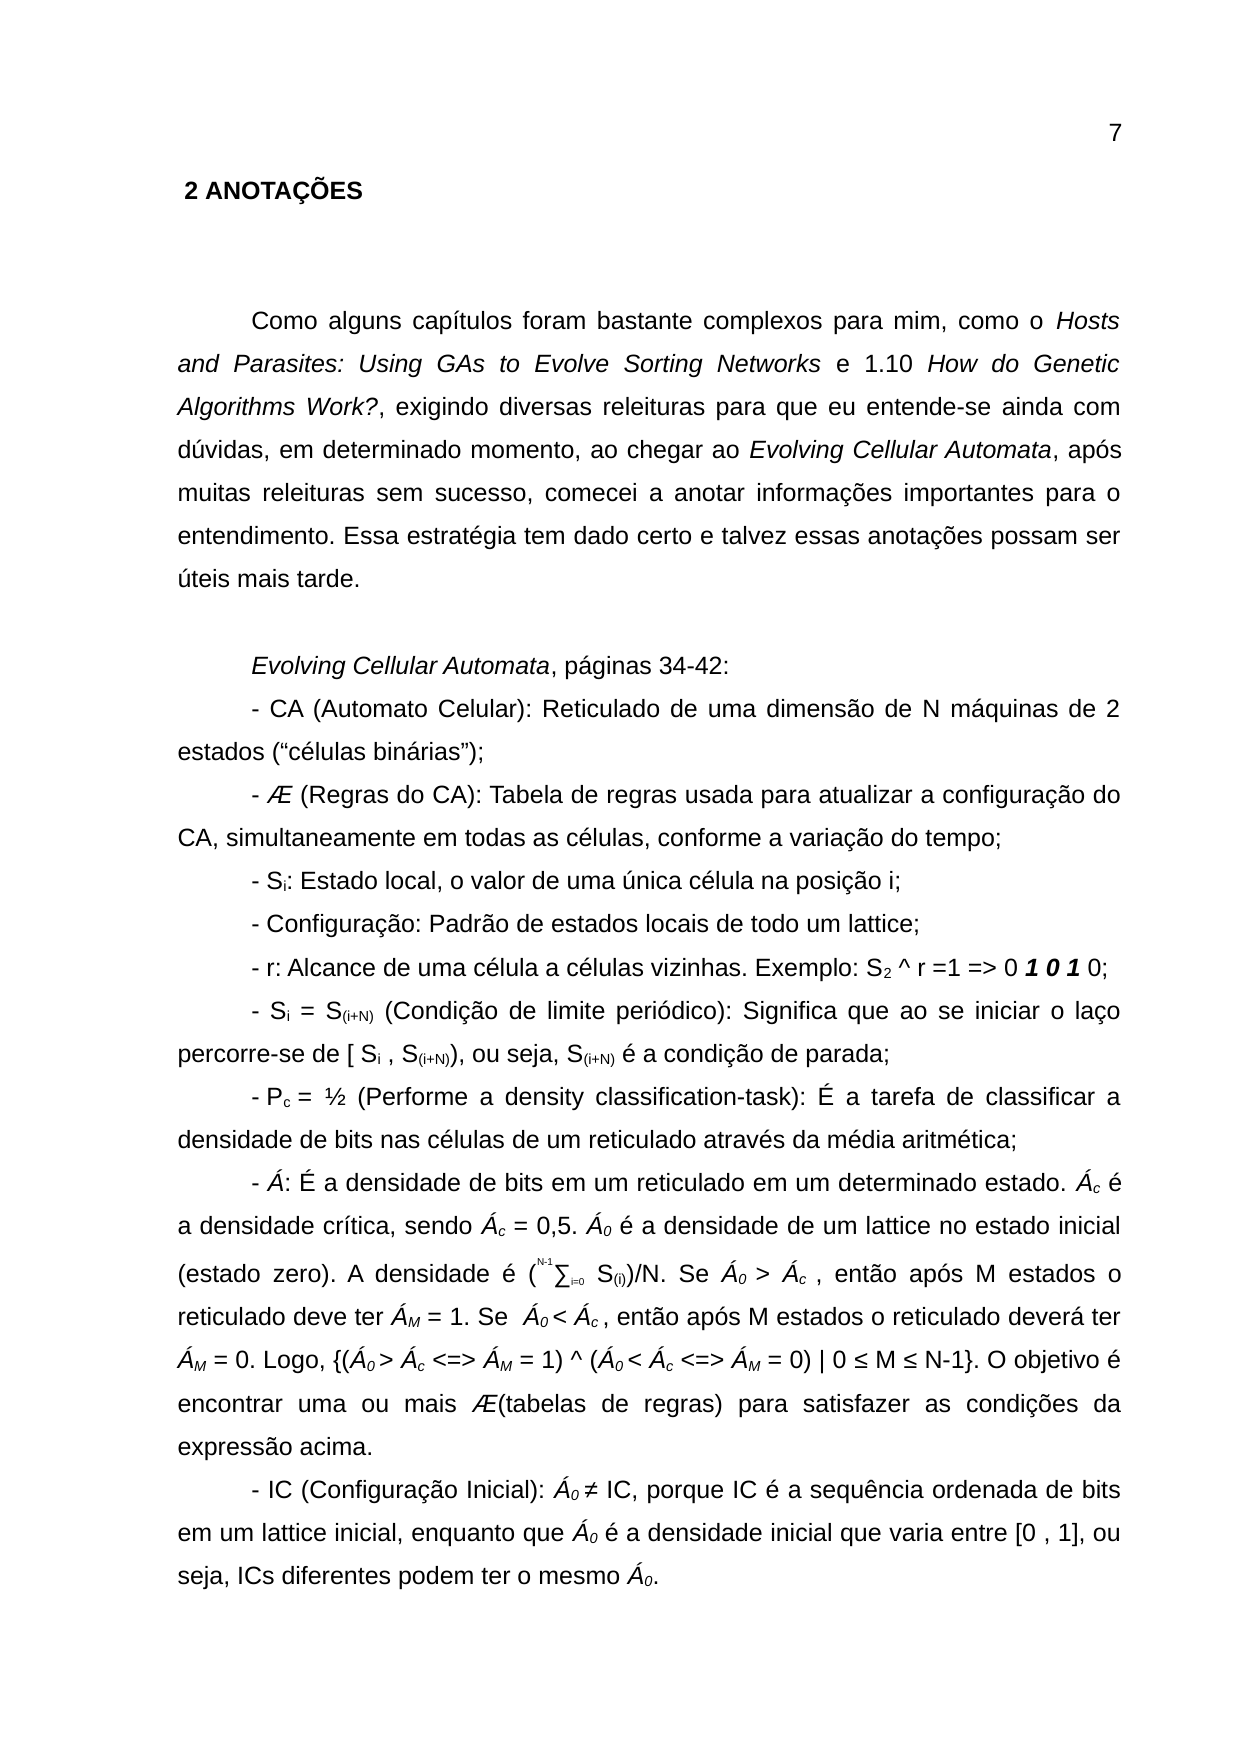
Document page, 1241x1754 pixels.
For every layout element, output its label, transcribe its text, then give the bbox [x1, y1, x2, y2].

text - Pc = ½ (Performe a density classification-task): É a tarefa de classificar a densidade de bits nas células de um reticulado através da média aritmética; [177, 1082, 1122, 1154]
text Como alguns capítulos foram bastante complexos para mim, como o Hosts and Parasites: Using GAs to Evolve Sorting Networks e 1.10 How do Genetic Algorithms Work?, exigindo diversas releituras para que eu entende-se ainda com dúvidas, em determinado momento, ao chegar ao Evolving Cellular Automata, após muitas releituras sem sucesso, comecei a anotar informações importantes para o entendimento. Essa estratégia tem dado certo e talvez essas anotações possam ser úteis mais tarde. [177, 306, 1122, 593]
text - Si = S(i+N) (Condição de limite periódico): Significa que ao se iniciar o laço percorre-se de [ Si , S(i+N)), ou seja, S(i+N) é a condição de parada; [177, 996, 1122, 1068]
text - Configuração: Padrão de estados locais de todo um lattice; [177, 909, 1122, 938]
text - CA (Automato Celular): Reticulado de uma dimensão de N máquinas de 2 estados (“células binárias”); [177, 694, 1122, 766]
text Evolving Cellular Automata, páginas 34-42: [177, 651, 1122, 679]
text - Si: Estado local, o valor de uma única célula na posição i; [177, 866, 1122, 895]
text - Á: É a densidade de bits em um reticulado em um determinado estado. Ác é a densidade crítica, sendo Ác = 0,5. Á0 é a densidade de um lattice no estado inicial (estado zero). A densidade é (N-1∑i=0 S(i))/N. Se Á0 > Ác , então após M estados o reticulado deve ter ÁM = 1. Se Á0 < Ác , então após M estados o reticulado deverá ter ÁM = 0. Logo, {(Á0 > Ác <=> ÁM = 1) ^ (Á0 < Ác <=> ÁM = 0) | 0 ≤ M ≤ N-1}. O objetivo é encontrar uma ou mais Æ(tabelas de regras) para satisfazer as condições da expressão acima. [177, 1168, 1122, 1460]
text - IC (Configuração Inicial): Á0 ≠ IC, porque IC é a sequência ordenada de bits em um lattice inicial, enquanto que Á0 é a densidade inicial que varia entre [0 , 1], ou seja, ICs diferentes podem ter o mesmo Á0. [177, 1475, 1122, 1590]
subtitle ANotações [177, 176, 1122, 205]
text - r: Alcance de uma célula a células vizinhas. Exemplo: S2 ^ r =1 => 0 1 0 1 0; [177, 953, 1122, 981]
text - Æ (Regras do CA): Tabela de regras usada para atualizar a configuração do CA, simultaneamente em todas as células, conforme a variação do tempo; [177, 780, 1122, 852]
